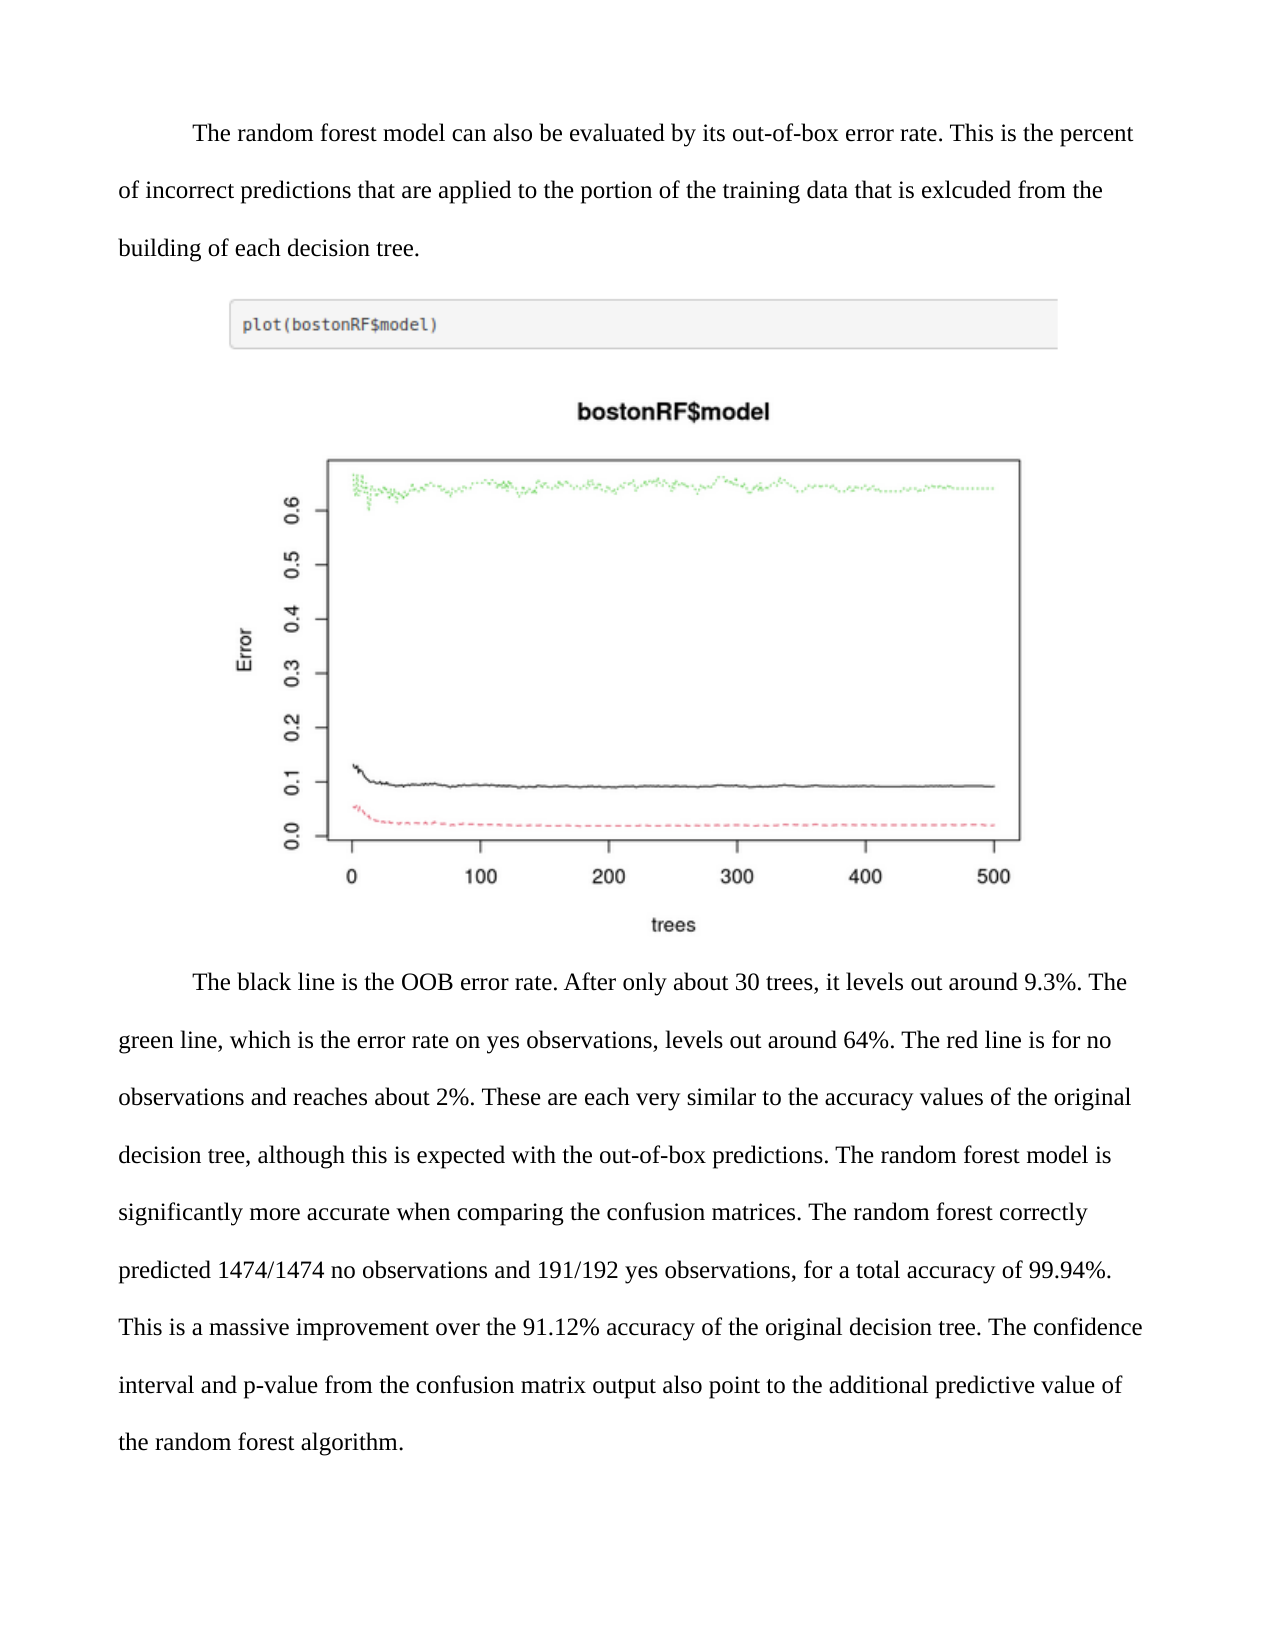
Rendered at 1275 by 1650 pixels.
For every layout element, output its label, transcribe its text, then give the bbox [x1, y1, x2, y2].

picture [217, 290, 1058, 939]
text The random forest model can also be evaluated by its out-of-box error rate. This is the percent of incorrect predictions that are applied to the portion of the training data that is exlcuded from the building of each decision tree. [118, 118, 1157, 262]
text The black line is the OOB error rate. After only about 30 trees, it levels out around 9.3%. The green line, which is the error rate on yes observations, levels out around 64%. The red line is for no observations and reaches about 2%. These are each very similar to the accuracy values of the original decision tree, although this is expected with the out-of-box predictions. The random forest model is significantly more accurate when comparing the confusion matrices. The random forest correctly predicted 1474/1474 no observations and 191/192 yes observations, for a total accuracy of 99.94%. This is a massive improvement over the 91.12% accuracy of the original decision tree. The confidence interval and p-value from the confusion matrix output also point to the additional predictive value of the random forest algorithm. [118, 291, 1157, 1456]
